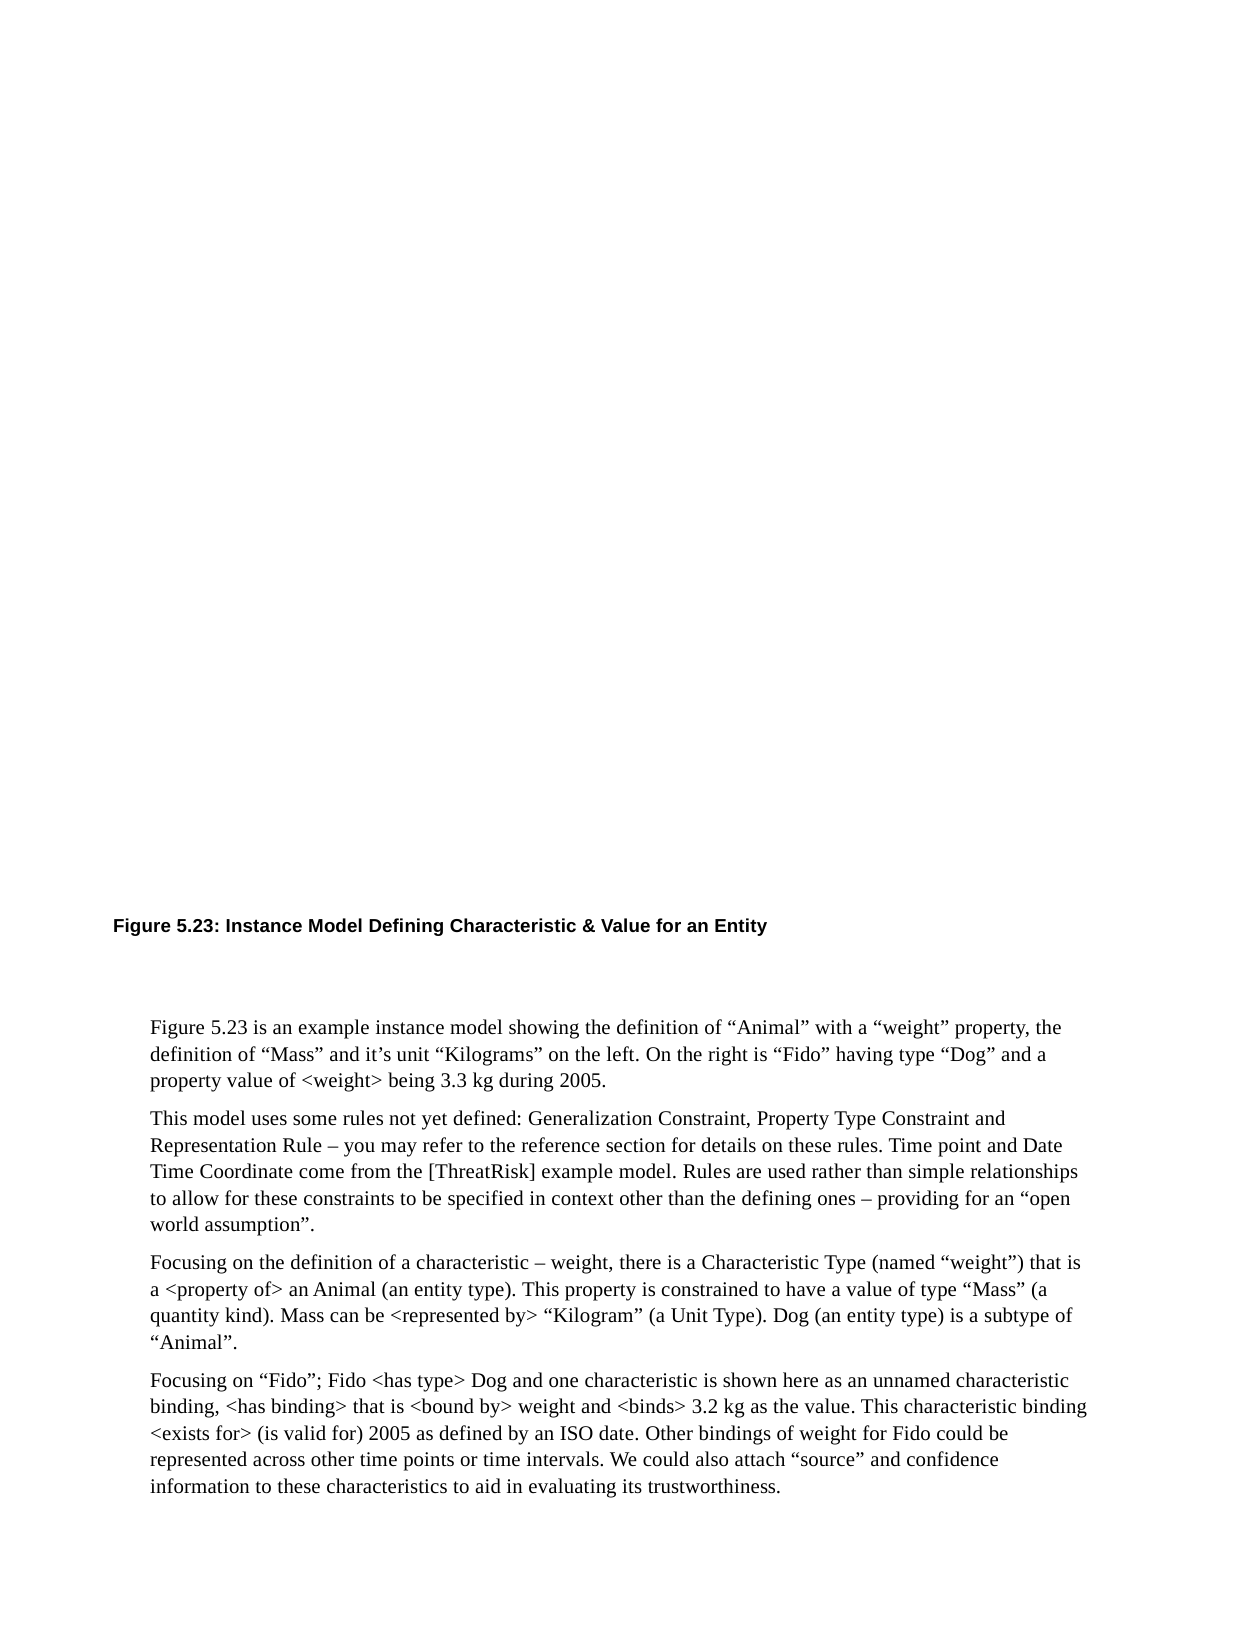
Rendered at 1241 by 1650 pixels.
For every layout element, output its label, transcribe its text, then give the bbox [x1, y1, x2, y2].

text This model uses some rules not yet defined: Generalization Constraint, Property Type Constraint and Representation Rule – you may refer to the reference section for details on these rules. Time point and Date Time Coordinate come from the [ThreatRisk] example model. Rules are used rather than simple relationships to allow for these constraints to be specified in context other than the defining ones – providing for an “open world assumption”. [150, 1106, 1090, 1236]
text Focusing on the definition of a characteristic – weight, there is a Characteristic Type (named “weight”) that is a <property of> an Animal (an entity type). This property is constrained to have a value of type “Mass” (a quantity kind). Mass can be <represented by> “Kilogram” (a Unit Type). Dog (an entity type) is a subtype of “Animal”. [150, 1250, 1090, 1353]
text Figure 5.23 is an example instance model showing the definition of “Animal” with a “weight” property, the definition of “Mass” and it’s unit “Kilograms” on the left. On the right is “Fido” having type “Dog” and a property value of <weight> being 3.3 kg during 2005. [113, 937, 1127, 1092]
text Figure 5.23: Instance Model Defining Characteristic & Value for an Entity [113, 174, 1127, 937]
text Focusing on “Fido”; Fido <has type> Dog and one characteristic is shown here as an unnamed characteristic binding, <has binding> that is <bound by> weight and <binds> 3.2 kg as the value. This characteristic binding <exists for> (is valid for) 2005 as defined by an ISO date. Other bindings of weight for Fido could be represented across other time points or time intervals. We could also attach “source” and confidence information to these characteristics to aid in evaluating its trustworthiness. [150, 1368, 1090, 1498]
text [150, 150, 1090, 174]
